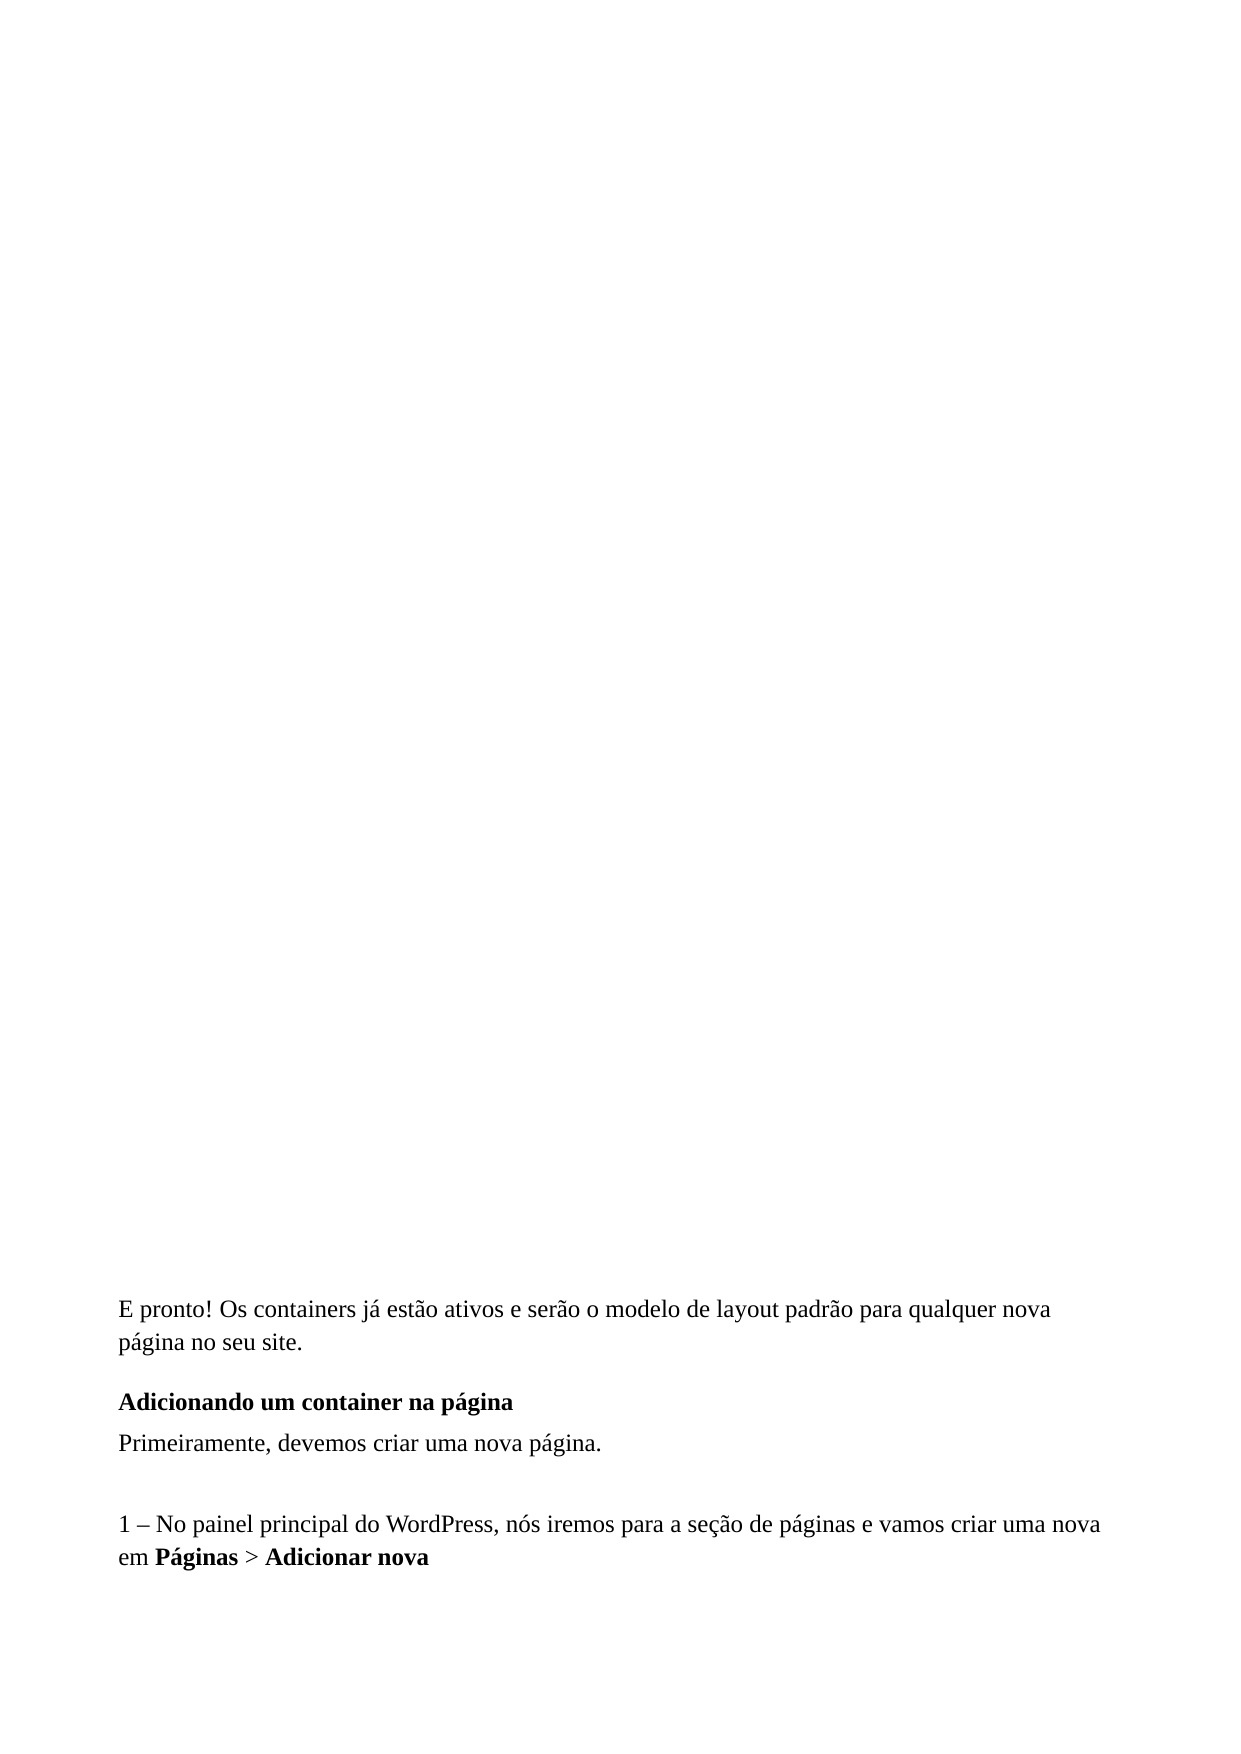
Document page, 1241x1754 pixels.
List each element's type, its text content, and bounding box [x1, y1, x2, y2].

text Primeiramente, devemos criar uma nova página. [118, 1428, 1122, 1457]
text E pronto! Os containers já estão ativos e serão o modelo de layout padrão para qualquer nova página no seu site. [118, 1294, 1122, 1356]
text 1 – No painel principal do WordPress, nós iremos para a seção de páginas e vamos criar uma nova em Páginas > Adicionar nova [118, 1476, 1122, 1571]
subtitle Adicionando um container na página [118, 1387, 1122, 1416]
